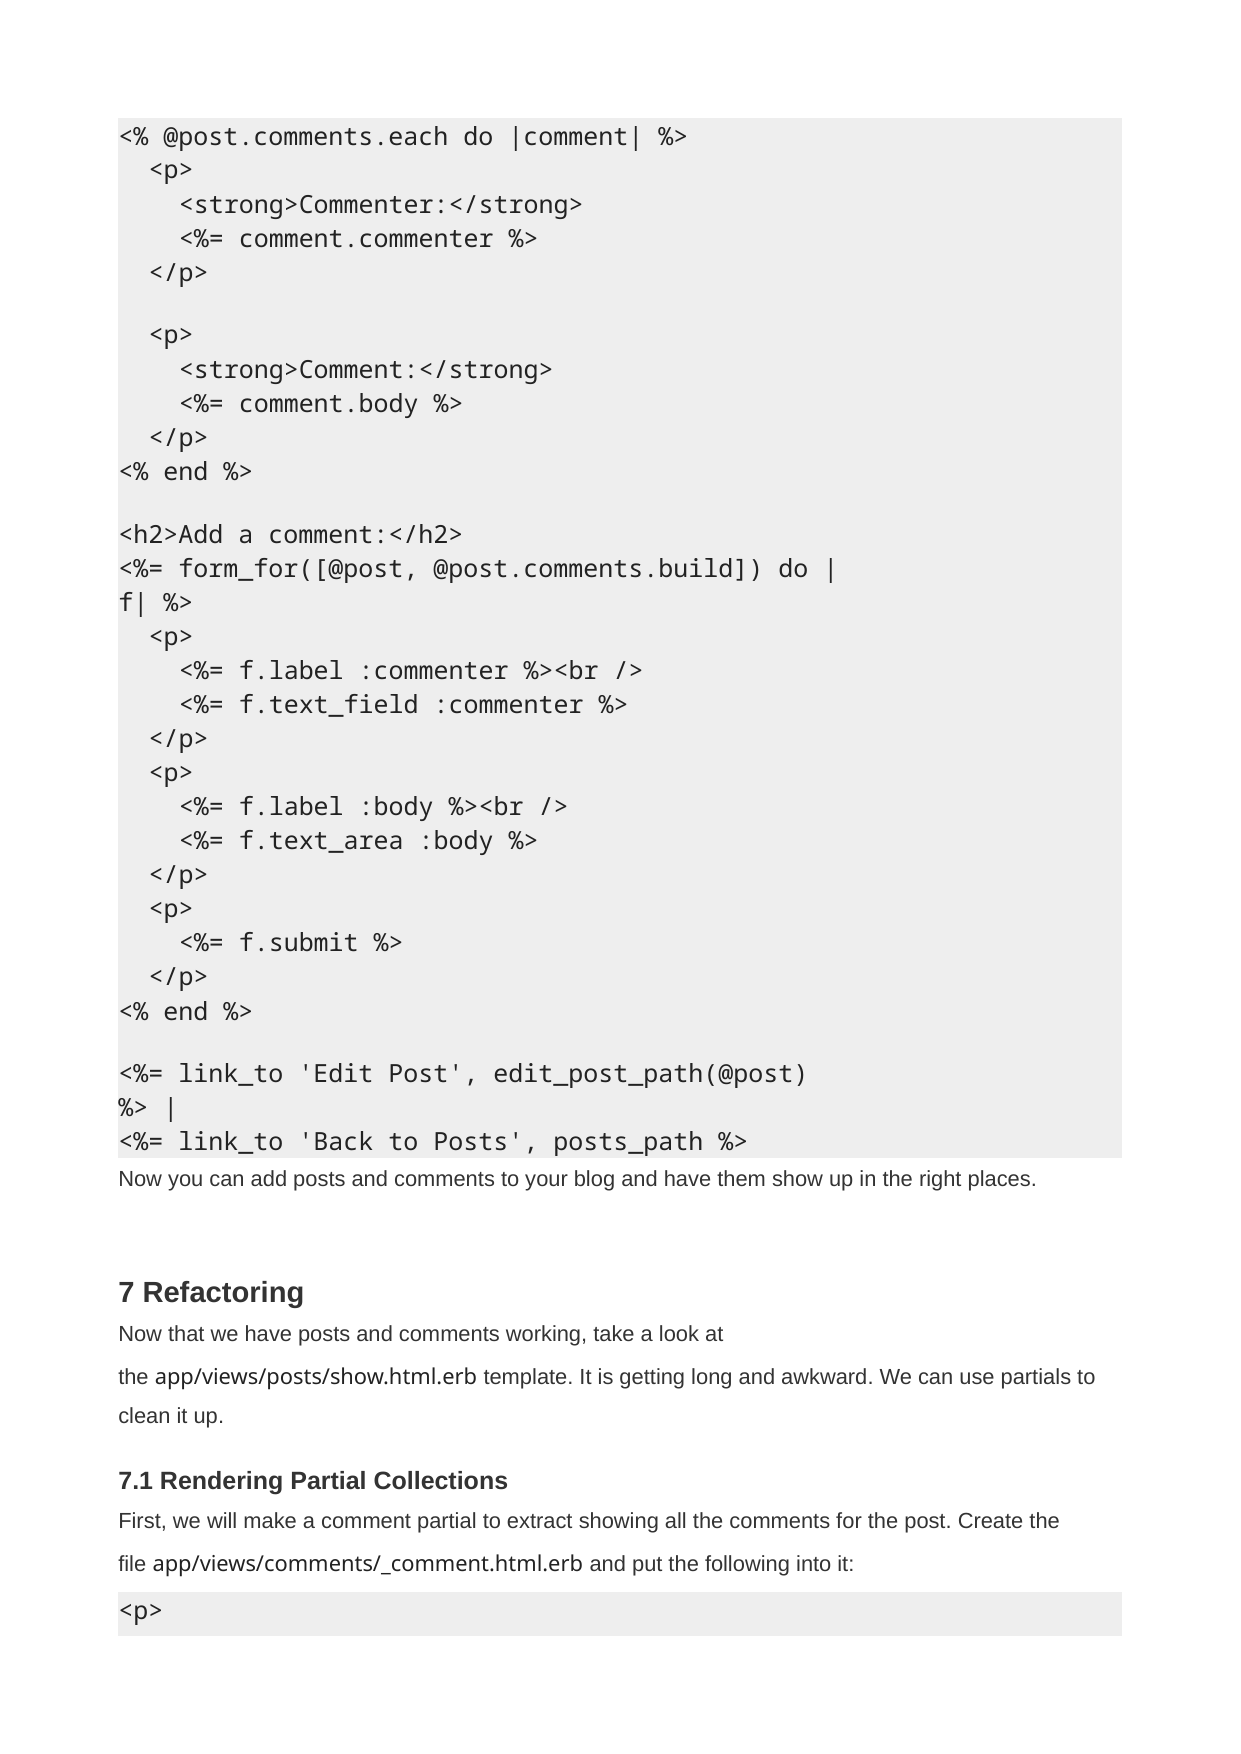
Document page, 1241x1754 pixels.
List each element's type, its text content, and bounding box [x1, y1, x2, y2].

subtitle 7.1 Rendering Partial Collections [118, 1466, 1122, 1495]
text First, we will make a comment partial to extract showing all the comments for the post. Create the file app/views/comments/_comment.html.erb and put the following into it: [118, 1507, 1122, 1577]
table_header <p> [118, 1592, 557, 1626]
text Now you can add posts and comments to your blog and have them show up in the right places. [118, 1158, 1122, 1191]
text Now that we have posts and comments working, take a look at the app/views/posts/show.html.erb template. It is getting long and awkward. We can use partials to clean it up. [118, 1321, 1122, 1429]
table_header <% @post.comments.each do |comment| %> <p> <strong>Commenter:</strong> <%= comment.commenter %> </p> <p> <strong>Comment:</strong> <%= comment.body %> </p> <% end %> <h2>Add a comment:</h2> <%= form_for([@post, @post.comments.build]) do |f| %> <p> <%= f.label :commenter %><br /> <%= f.text_field :commenter %> </p> <p> <%= f.label :body %><br /> <%= f.text_area :body %> </p> <p> <%= f.submit %> </p> <% end %> <%= link_to 'Edit Post', edit_post_path(@post) %> | <%= link_to 'Back to Posts', posts_path %> [118, 118, 845, 1158]
subtitle 7 Refactoring [118, 1275, 1122, 1308]
